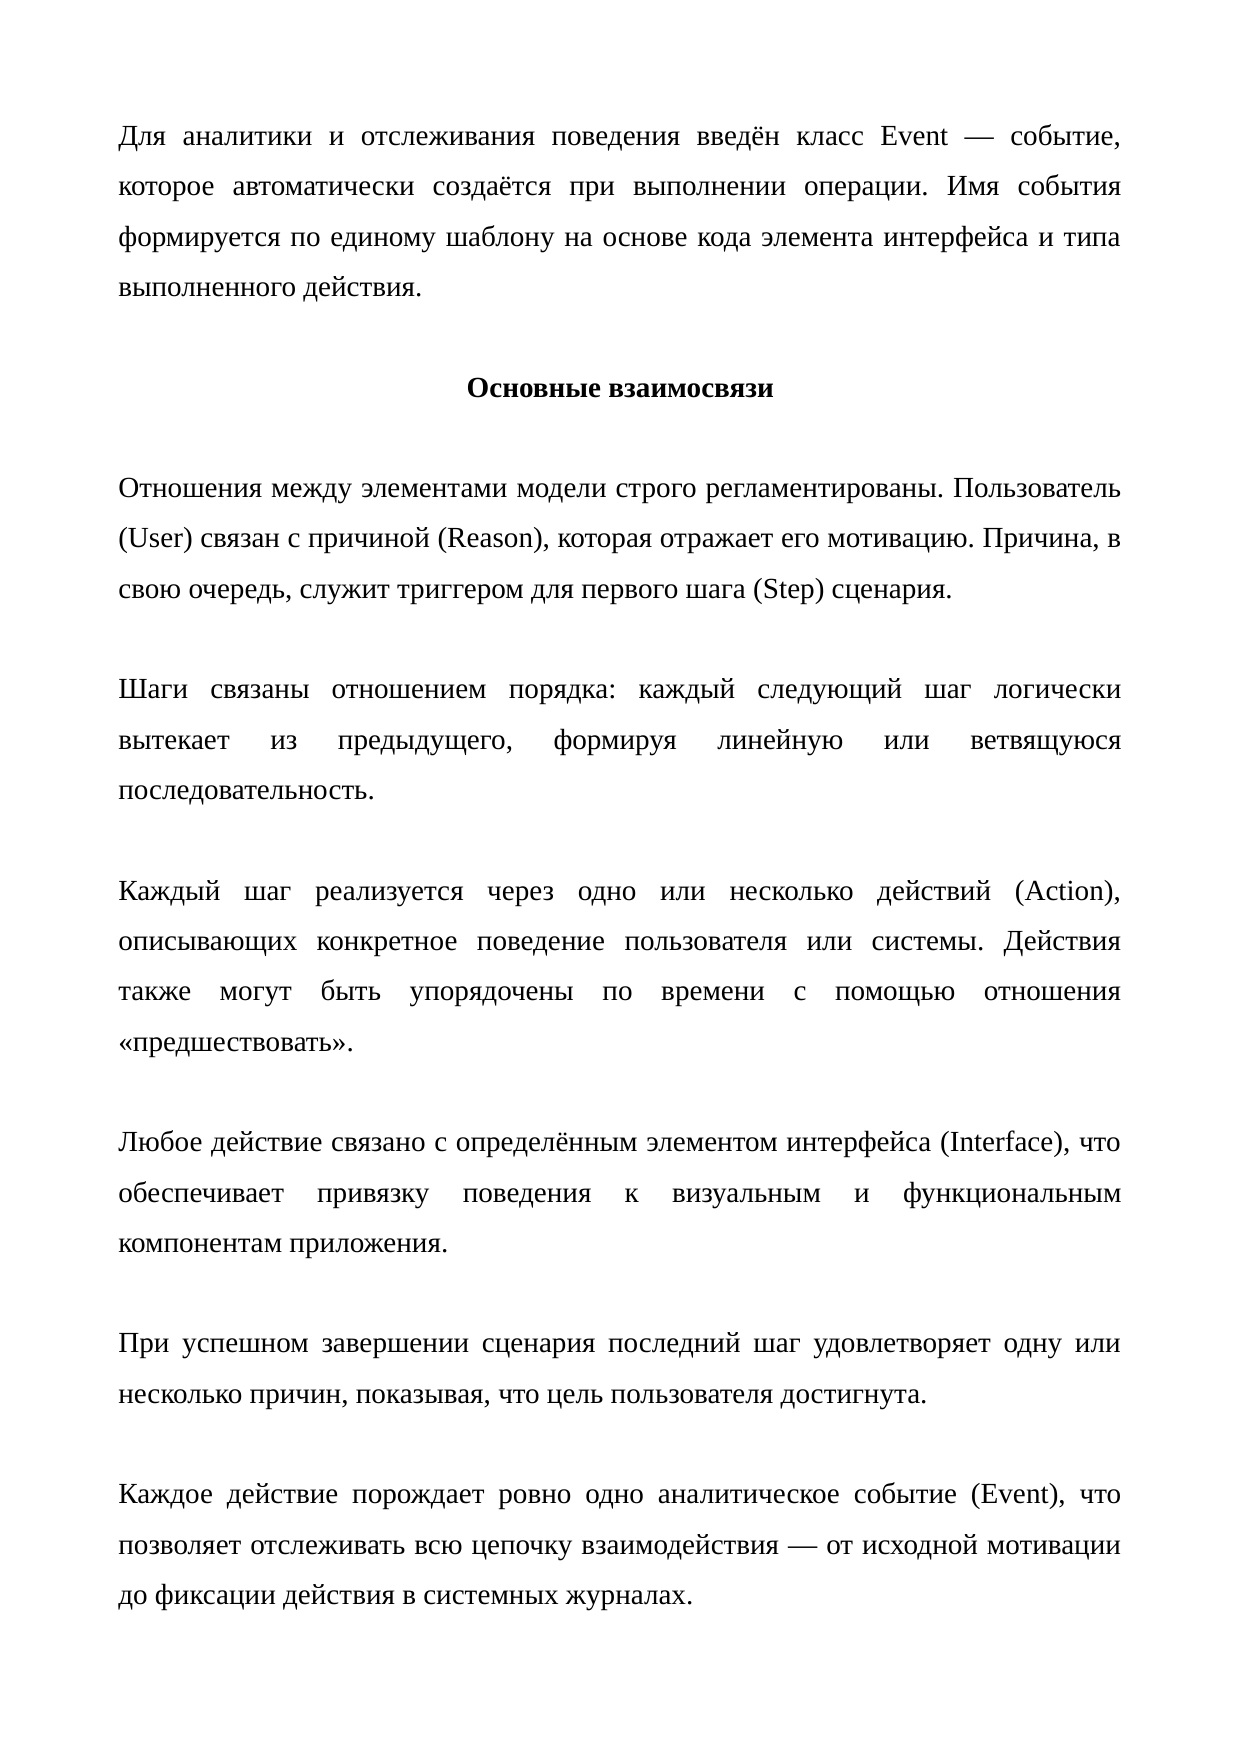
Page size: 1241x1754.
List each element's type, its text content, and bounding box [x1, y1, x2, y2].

text Основные взаимосвязи [118, 370, 1122, 403]
text Отношения между элементами модели строго регламентированы. Пользователь (User) связан с причиной (Reason), которая отражает его мотивацию. Причина, в свою очередь, служит триггером для первого шага (Step) сценария. [118, 470, 1122, 604]
text Любое действие связано с определённым элементом интерфейса (Interface), что обеспечивает привязку поведения к визуальным и функциональным компонентам приложения. [118, 1124, 1122, 1258]
text Для аналитики и отслеживания поведения введён класс Event — событие, которое автоматически создаётся при выполнении операции. Имя события формируется по единому шаблону на основе кода элемента интерфейса и типа выполненного действия. [118, 118, 1122, 303]
text Каждое действие порождает ровно одно аналитическое событие (Event), что позволяет отслеживать всю цепочку взаимодействия — от исходной мотивации до фиксации действия в системных журналах. [118, 1477, 1122, 1611]
text Каждый шаг реализуется через одно или несколько действий (Action), описывающих конкретное поведение пользователя или системы. Действия также могут быть упорядочены по времени с помощью отношения «предшествовать». [118, 873, 1122, 1057]
text Шаги связаны отношением порядка: каждый следующий шаг логически вытекает из предыдущего, формируя линейную или ветвящуюся последовательность. [118, 672, 1122, 806]
text При успешном завершении сценария последний шаг удовлетворяет одну или несколько причин, показывая, что цель пользователя достигнута. [118, 1326, 1122, 1409]
